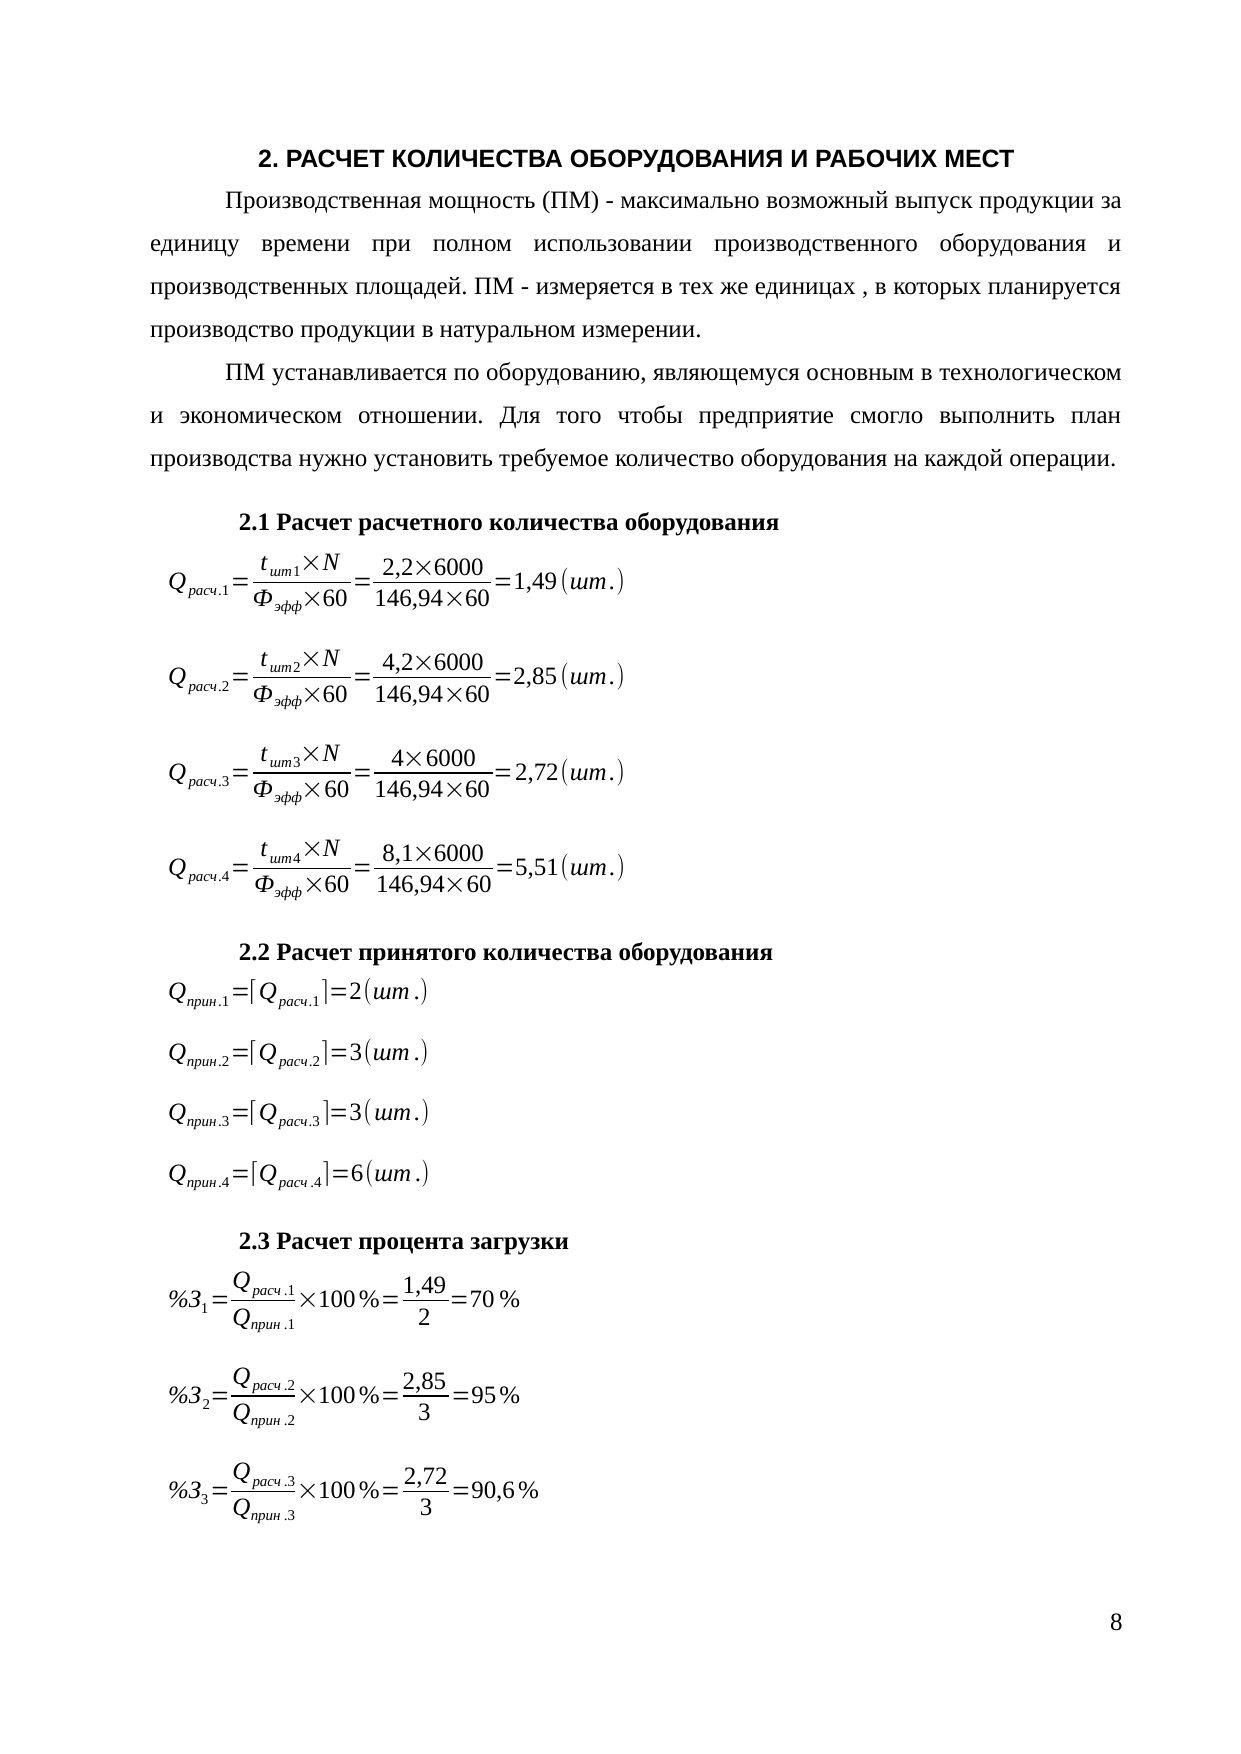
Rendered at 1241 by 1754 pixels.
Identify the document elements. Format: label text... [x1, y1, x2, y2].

text Производственная мощность (ПМ) - максимально возможный выпуск продукции за единицу времени при полном использовании производственного оборудования и производственных площадей. ПМ - измеряется в тех же единицах , в которых планируется производство продукции в натуральном измерении. [150, 185, 1122, 343]
subtitle 2. РАСЧЕТ КОЛИЧЕСТВА ОБОРУДОВАНИЯ И РАБОЧИХ МЕСТ [150, 143, 1122, 172]
text ПМ устанавливается по оборудованию, являющемуся основным в технологическом и экономическом отношении. Для того чтобы предприятие смогло выполнить план производства нужно установить требуемое количество оборудования на каждой операции. [150, 357, 1122, 472]
subtitle 2.3 Расчет процента загрузки [150, 1226, 1122, 1254]
subtitle 2.1 Расчет расчетного количества оборудования [150, 507, 1122, 536]
subtitle 2.2 Расчет принятого количества оборудования [150, 937, 1122, 965]
